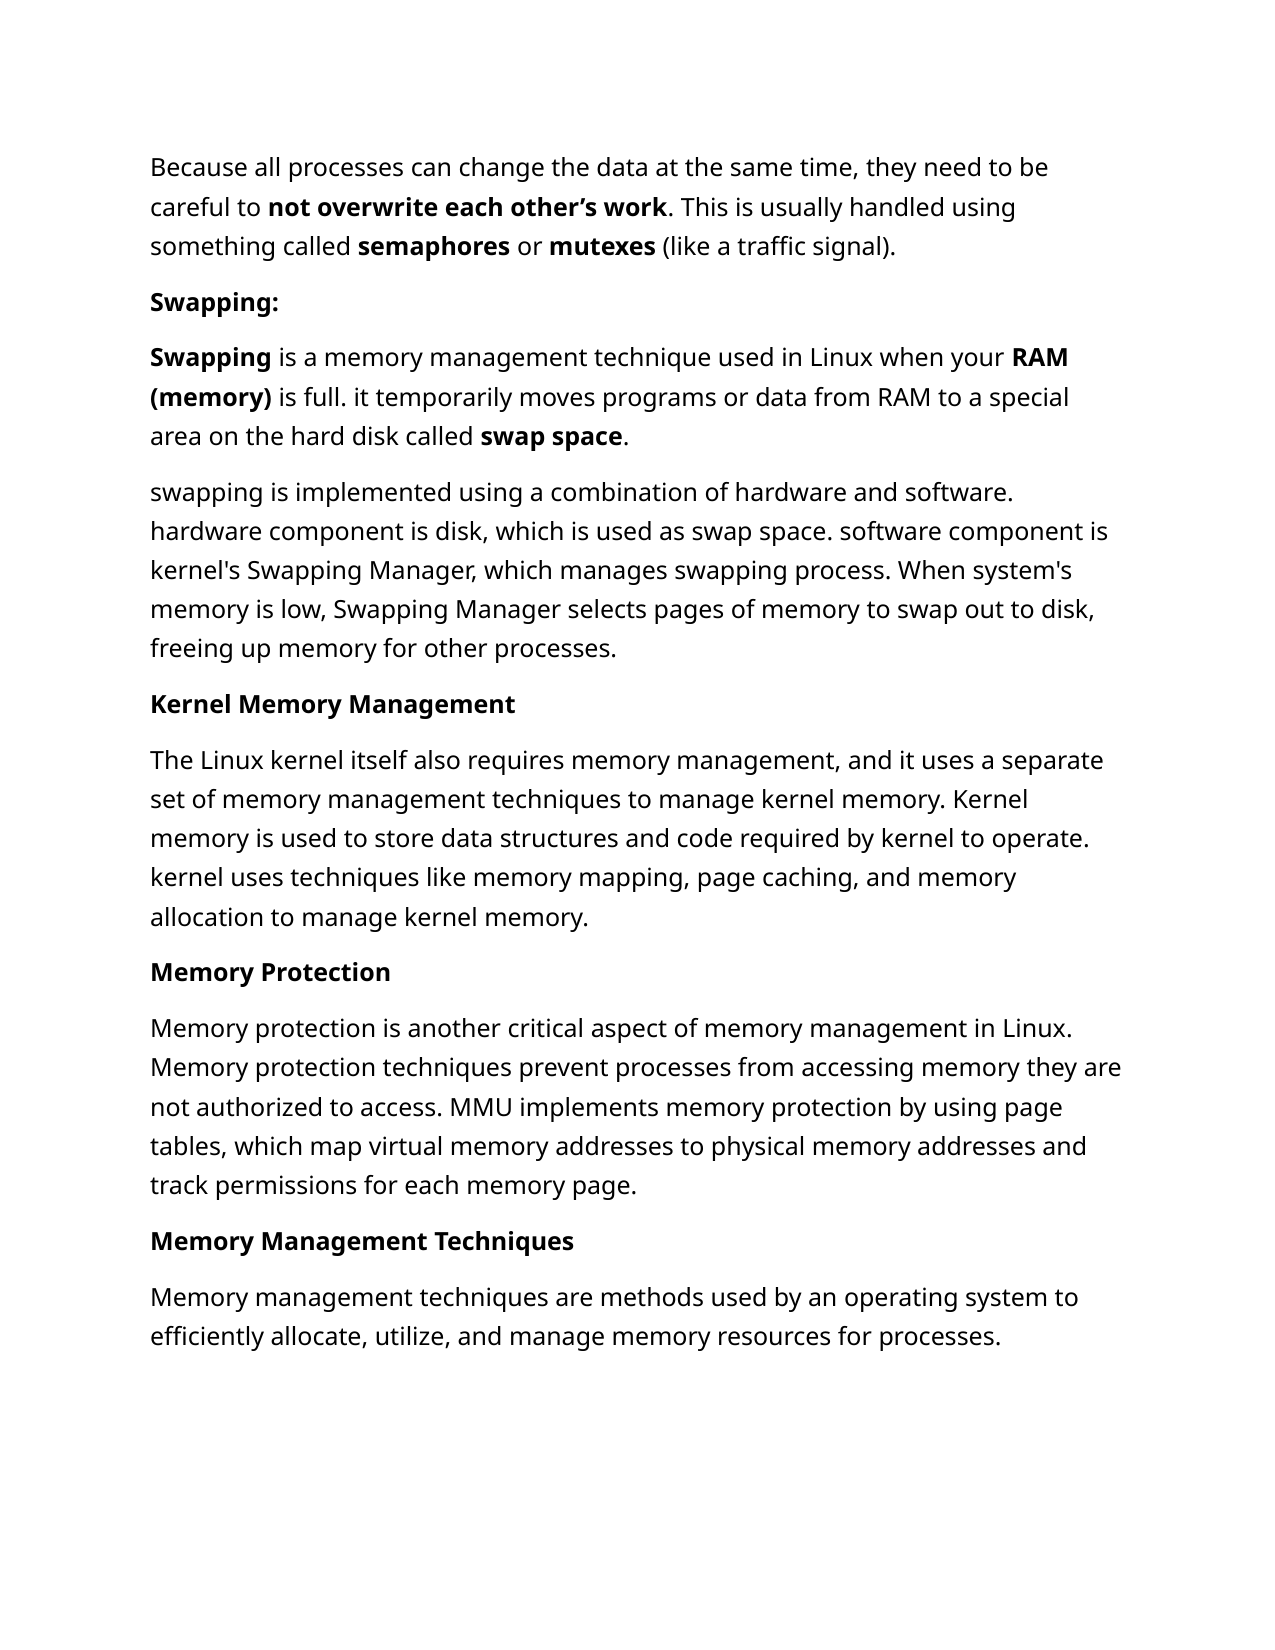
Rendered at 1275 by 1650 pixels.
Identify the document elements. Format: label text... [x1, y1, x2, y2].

text The Linux kernel itself also requires memory management, and it uses a separate set of memory management techniques to manage kernel memory. Kernel memory is used to store data structures and code required by kernel to operate. kernel uses techniques like memory mapping, page caching, and memory allocation to manage kernel memory. [150, 742, 1125, 933]
text swapping is implemented using a combination of hardware and software. hardware component is disk, which is used as swap space. software component is kernel's Swapping Manager, which manages swapping process. When system's memory is low, Swapping Manager selects pages of memory to swap out to disk, freeing up memory for other processes. [150, 474, 1125, 665]
text Swapping: [150, 284, 1125, 318]
text Because all processes can change the data at the same time, they need to be careful to not overwrite each other’s work. This is usually handled using something called semaphores or mutexes (like a traffic signal). [150, 150, 1125, 262]
text Memory Management Techniques [150, 1223, 1125, 1257]
text Kernel Memory Management [150, 687, 1125, 721]
text Memory management techniques are methods used by an operating system to efficiently allocate, utilize, and manage memory resources for processes. [150, 1279, 1125, 1352]
text Memory Protection [150, 955, 1125, 989]
text Memory protection is another critical aspect of memory management in Linux. Memory protection techniques prevent processes from accessing memory they are not authorized to access. MMU implements memory protection by using page tables, which map virtual memory addresses to physical memory addresses and track permissions for each memory page. [150, 1011, 1125, 1202]
text Swapping is a memory management technique used in Linux when your RAM (memory) is full. it temporarily moves programs or data from RAM to a special area on the hard disk called swap space. [150, 340, 1125, 452]
